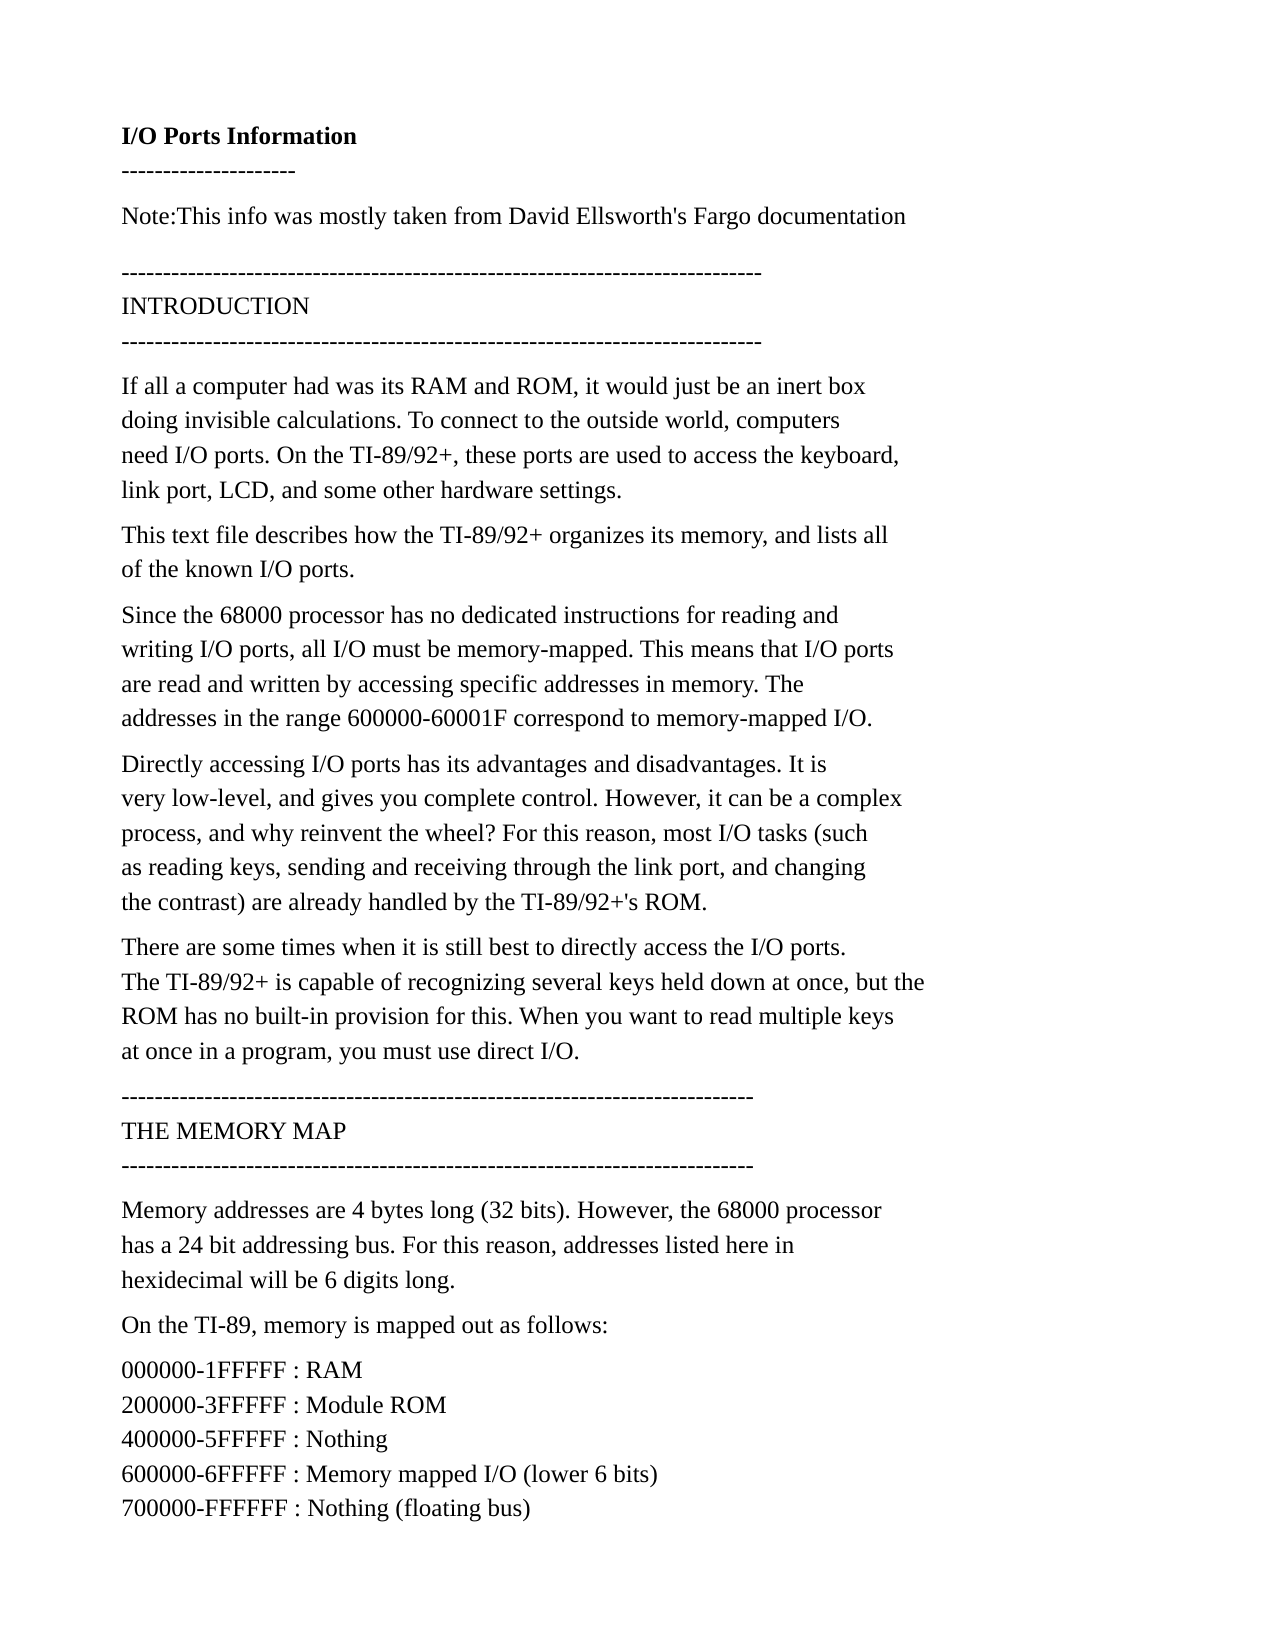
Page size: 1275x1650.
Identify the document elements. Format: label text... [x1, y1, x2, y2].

table_header THE MEMORY MAP [118, 1113, 363, 1147]
table_header [118, 243, 136, 254]
table_header This text file describes how the TI-89/92+ organizes its memory, and lists all [118, 517, 898, 552]
table_header [118, 735, 136, 746]
table_header at once in a program, you must use direct I/O. [118, 1033, 592, 1068]
table_header Since the 68000 processor has no dedicated instructions for reading and [118, 597, 853, 631]
table_header ----------------------------------------------------------------------------- [118, 323, 863, 357]
table_header doing invisible calculations. To connect to the outside world, computers [118, 403, 855, 437]
table_header ---------------------------------------------------------------------------- [118, 1148, 854, 1182]
table_header 400000-5FFFFF : Nothing [118, 1421, 408, 1456]
table_header [118, 1068, 136, 1078]
table_header On the TI-89, memory is mapped out as follows: [118, 1307, 624, 1342]
table_header ---------------------------------------------------------------------------- [118, 1078, 854, 1113]
table_header hexidecimal will be 6 digits long. [118, 1262, 471, 1296]
table_header [118, 187, 136, 198]
table_header If all a computer had was its RAM and ROM, it would just be an inert box [118, 368, 874, 403]
table_header INTRODUCTION [118, 288, 331, 323]
table_header Memory addresses are 4 bytes long (32 bits). However, the 68000 processor [118, 1193, 895, 1227]
table_header [118, 919, 136, 929]
table_header 200000-3FFFFF : Module ROM [118, 1387, 467, 1421]
table_header 700000-FFFFFF : Nothing (floating bus) [118, 1491, 549, 1525]
table_header process, and why reinvent the wheel? For this reason, most I/O tasks (such [118, 815, 878, 849]
table_header [118, 358, 136, 368]
table_header writing I/O ports, all I/O must be memory-mapped. This means that I/O ports [118, 631, 906, 666]
table_header I/O Ports Information [118, 118, 401, 153]
table_header as reading keys, sending and receiving through the link port, and changing [118, 850, 875, 884]
table_header need I/O ports. On the TI-89/92+, these ports are used to access the keyboard, [118, 437, 915, 472]
table_header Directly accessing I/O ports has its advantages and disadvantages. It is [118, 746, 839, 780]
table_header --------------------- [118, 153, 338, 187]
table_header are read and written by accessing specific addresses in memory. The [118, 666, 816, 701]
table_header 000000-1FFFFF : RAM [118, 1352, 384, 1387]
table_header ----------------------------------------------------------------------------- [118, 254, 863, 288]
table_header addresses in the range 600000-60001F correspond to memory-mapped I/O. [118, 701, 889, 735]
table_header of the known I/O ports. [118, 552, 372, 586]
table_header very low-level, and gives you complete control. However, it can be a complex [118, 780, 912, 815]
table_header The TI-89/92+ is capable of recognizing several keys held down at once, but the [118, 964, 933, 998]
table_header [118, 586, 136, 597]
table_header has a 24 bit addressing bus. For this reason, addresses listed here in [118, 1227, 806, 1262]
table_header 600000-6FFFFF : Memory mapped I/O (lower 6 bits) [118, 1456, 677, 1491]
table_header [118, 506, 136, 517]
table_header Note:This info was mostly taken from David Ellsworth's Fargo documentation [118, 198, 915, 232]
table_header the contrast) are already handled by the TI-89/92+'s ROM. [118, 884, 723, 919]
table_header link port, LCD, and some other hardware settings. [118, 472, 638, 506]
table_header ROM has no built-in provision for this. When you want to read multiple keys [118, 999, 904, 1033]
table_header [118, 1342, 136, 1352]
table_header There are some times when it is still best to directly access the I/O ports. [118, 929, 855, 964]
table_header [118, 233, 136, 243]
table_header [118, 1296, 136, 1307]
table_header [118, 1182, 136, 1193]
